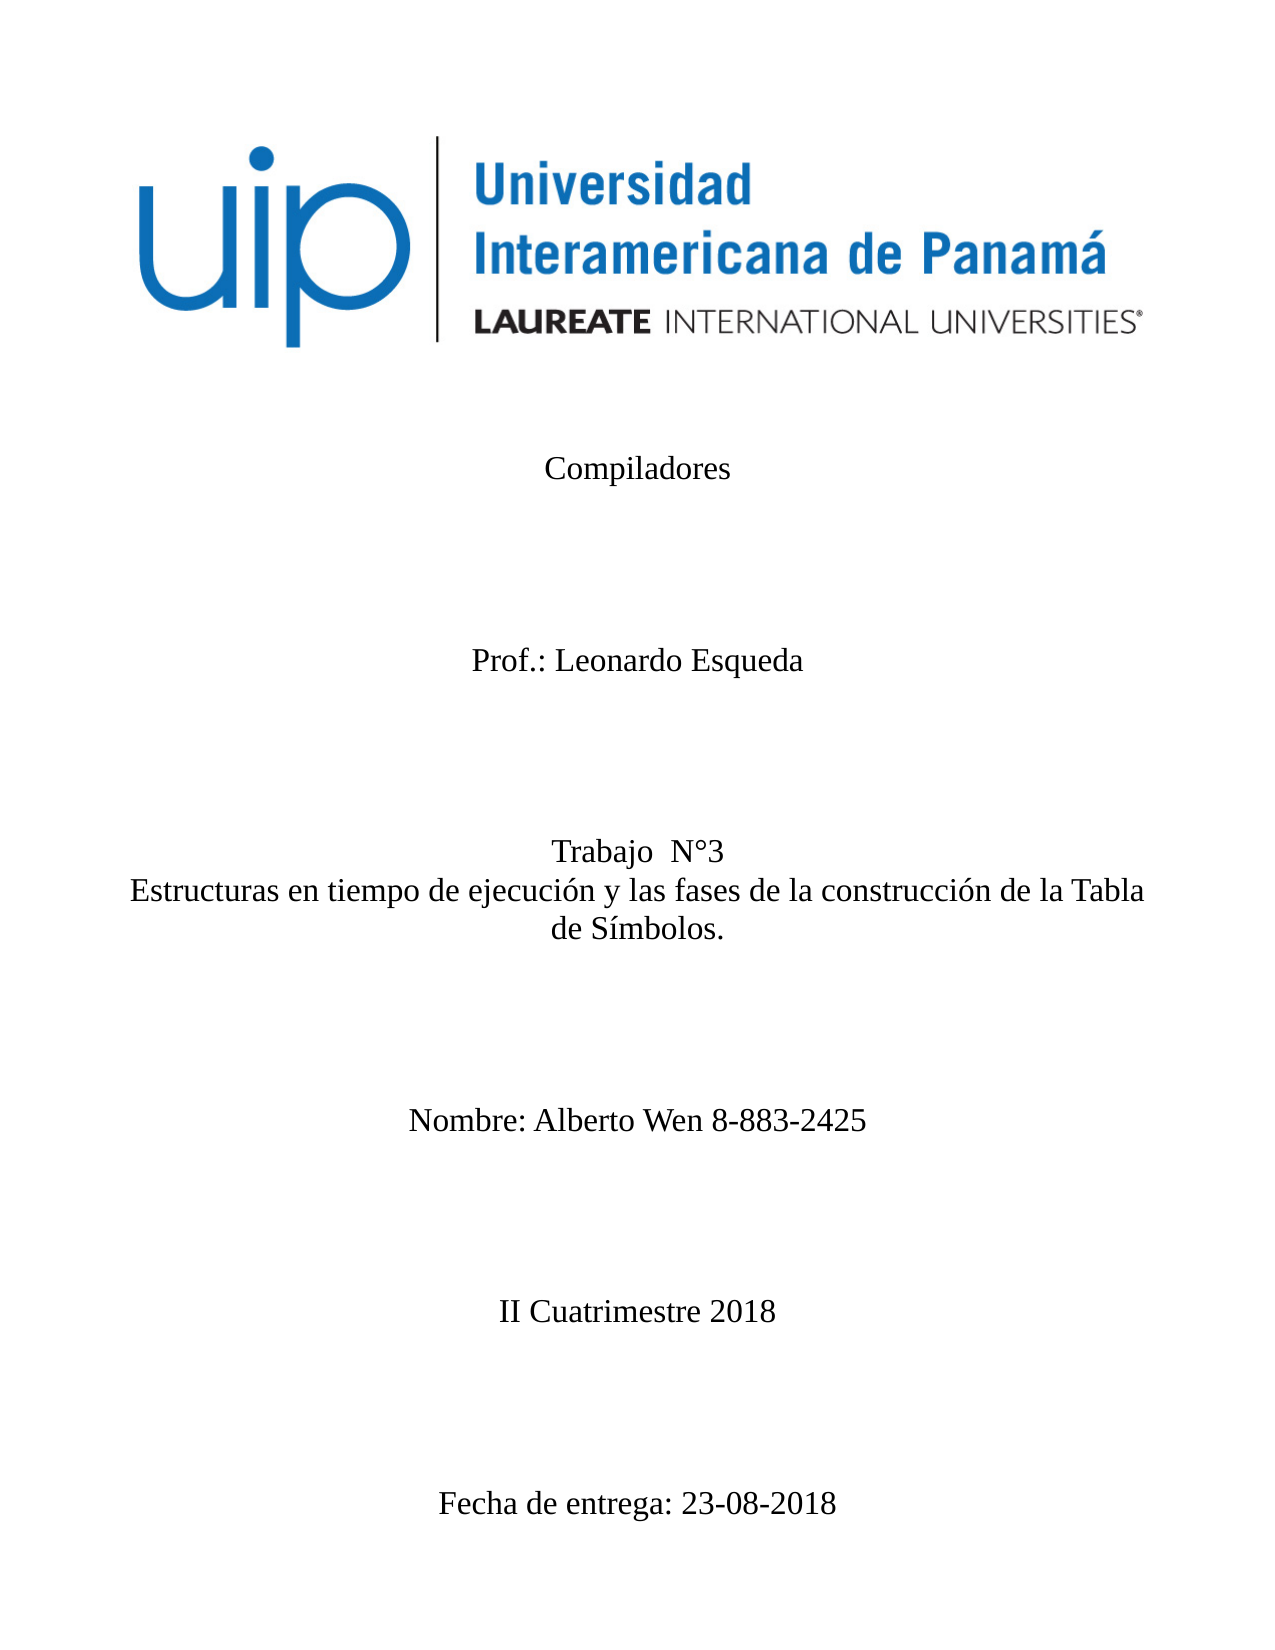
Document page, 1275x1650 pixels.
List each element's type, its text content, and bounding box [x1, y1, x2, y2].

text Trabajo N°3 [118, 832, 1157, 870]
text Fecha de entrega: 23-08-2018 [118, 1483, 1157, 1522]
text II Cuatrimestre 2018 [118, 1292, 1157, 1330]
text Prof.: Leonardo Esqueda [118, 640, 1157, 678]
picture [118, 118, 1157, 362]
text Nombre: Alberto Wen 8-883-2425 [118, 1100, 1157, 1138]
text Compiladores [118, 448, 1157, 487]
text Estructuras en tiempo de ejecución y las fases de la construcción de la Tabla de Símbolos. [118, 870, 1157, 947]
